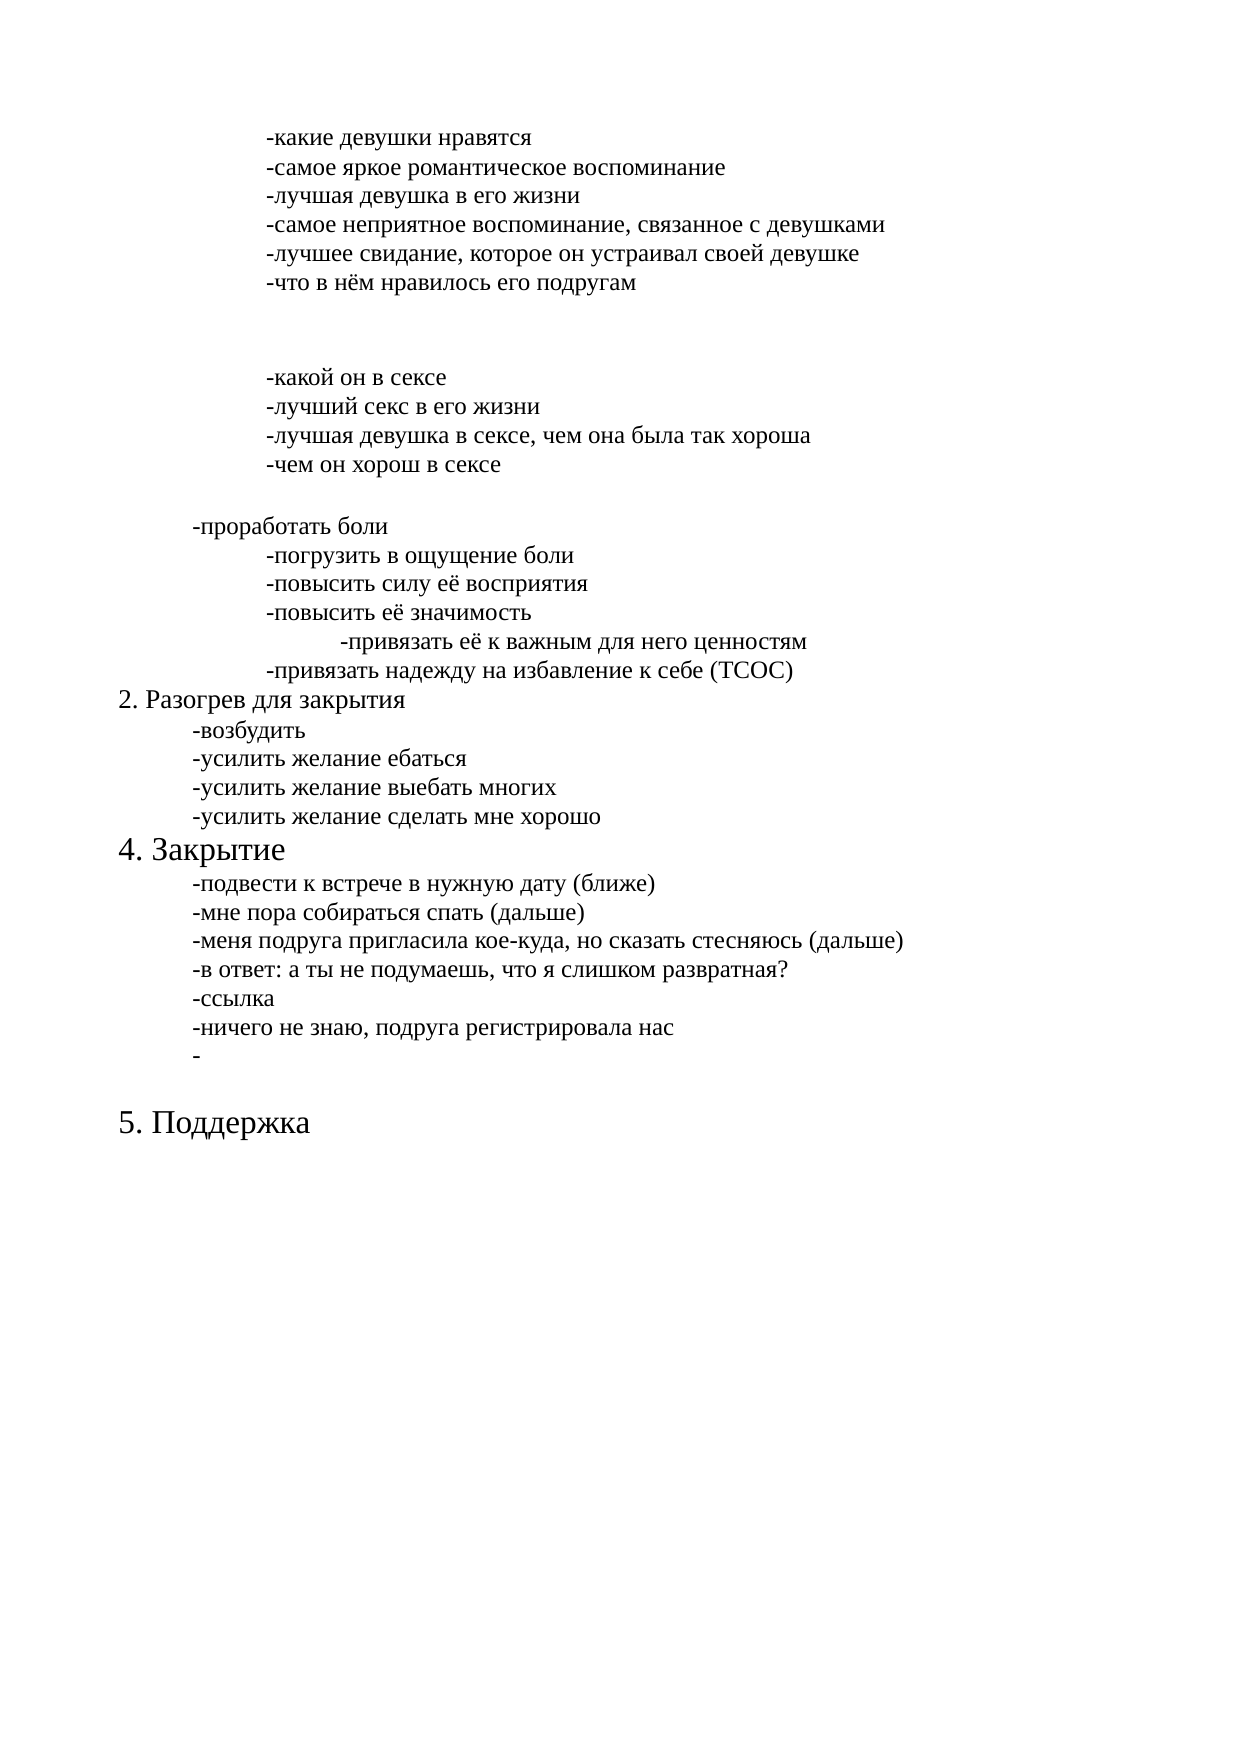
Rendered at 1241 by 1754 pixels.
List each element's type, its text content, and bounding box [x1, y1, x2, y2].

text - [118, 1041, 1122, 1069]
text -проработать боли [118, 511, 1122, 540]
text -лучший секс в его жизни [118, 391, 1122, 420]
text -мне пора собираться спать (дальше) [118, 897, 1122, 926]
text -привязать надежду на избавление к себе (ТСОС) [118, 655, 1122, 683]
text -самое неприятное воспоминание, связанное с девушками [118, 209, 1122, 238]
text -что в нём нравилось его подругам [118, 267, 1122, 295]
text -ничего не знаю, подруга регистрировала нас [118, 1012, 1122, 1041]
text -меня подруга пригласила кое-куда, но сказать стесняюсь (дальше) [118, 926, 1122, 954]
text -подвести к встрече в нужную дату (ближе) [118, 868, 1122, 897]
text -лучшее свидание, которое он устраивал своей девушке [118, 238, 1122, 267]
text 2. Разогрев для закрытия [118, 683, 1122, 715]
text 4. Закрытие [118, 830, 1122, 868]
text -усилить желание сделать мне хорошо [118, 801, 1122, 830]
text -лучшая девушка в сексе, чем она была так хороша [118, 420, 1122, 449]
text -усилить желание ебаться [118, 743, 1122, 772]
text -в ответ: а ты не подумаешь, что я слишком развратная? [118, 954, 1122, 983]
text -повысить силу её восприятия [118, 568, 1122, 597]
text -привязать её к важным для него ценностям [118, 626, 1122, 655]
text -какой он в сексе [118, 362, 1122, 391]
text -чем он хорош в сексе [118, 449, 1122, 477]
text -повысить её значимость [118, 597, 1122, 626]
text -усилить желание выебать многих [118, 772, 1122, 801]
text -погрузить в ощущение боли [118, 540, 1122, 568]
text -лучшая девушка в его жизни [118, 180, 1122, 209]
text -возбудить [118, 715, 1122, 743]
text -ссылка [118, 983, 1122, 1012]
text 5. Поддержка [118, 1103, 1122, 1141]
text -самое яркое романтическое воспоминание [118, 152, 1122, 180]
text -какие девушки нравятся [118, 118, 1122, 152]
